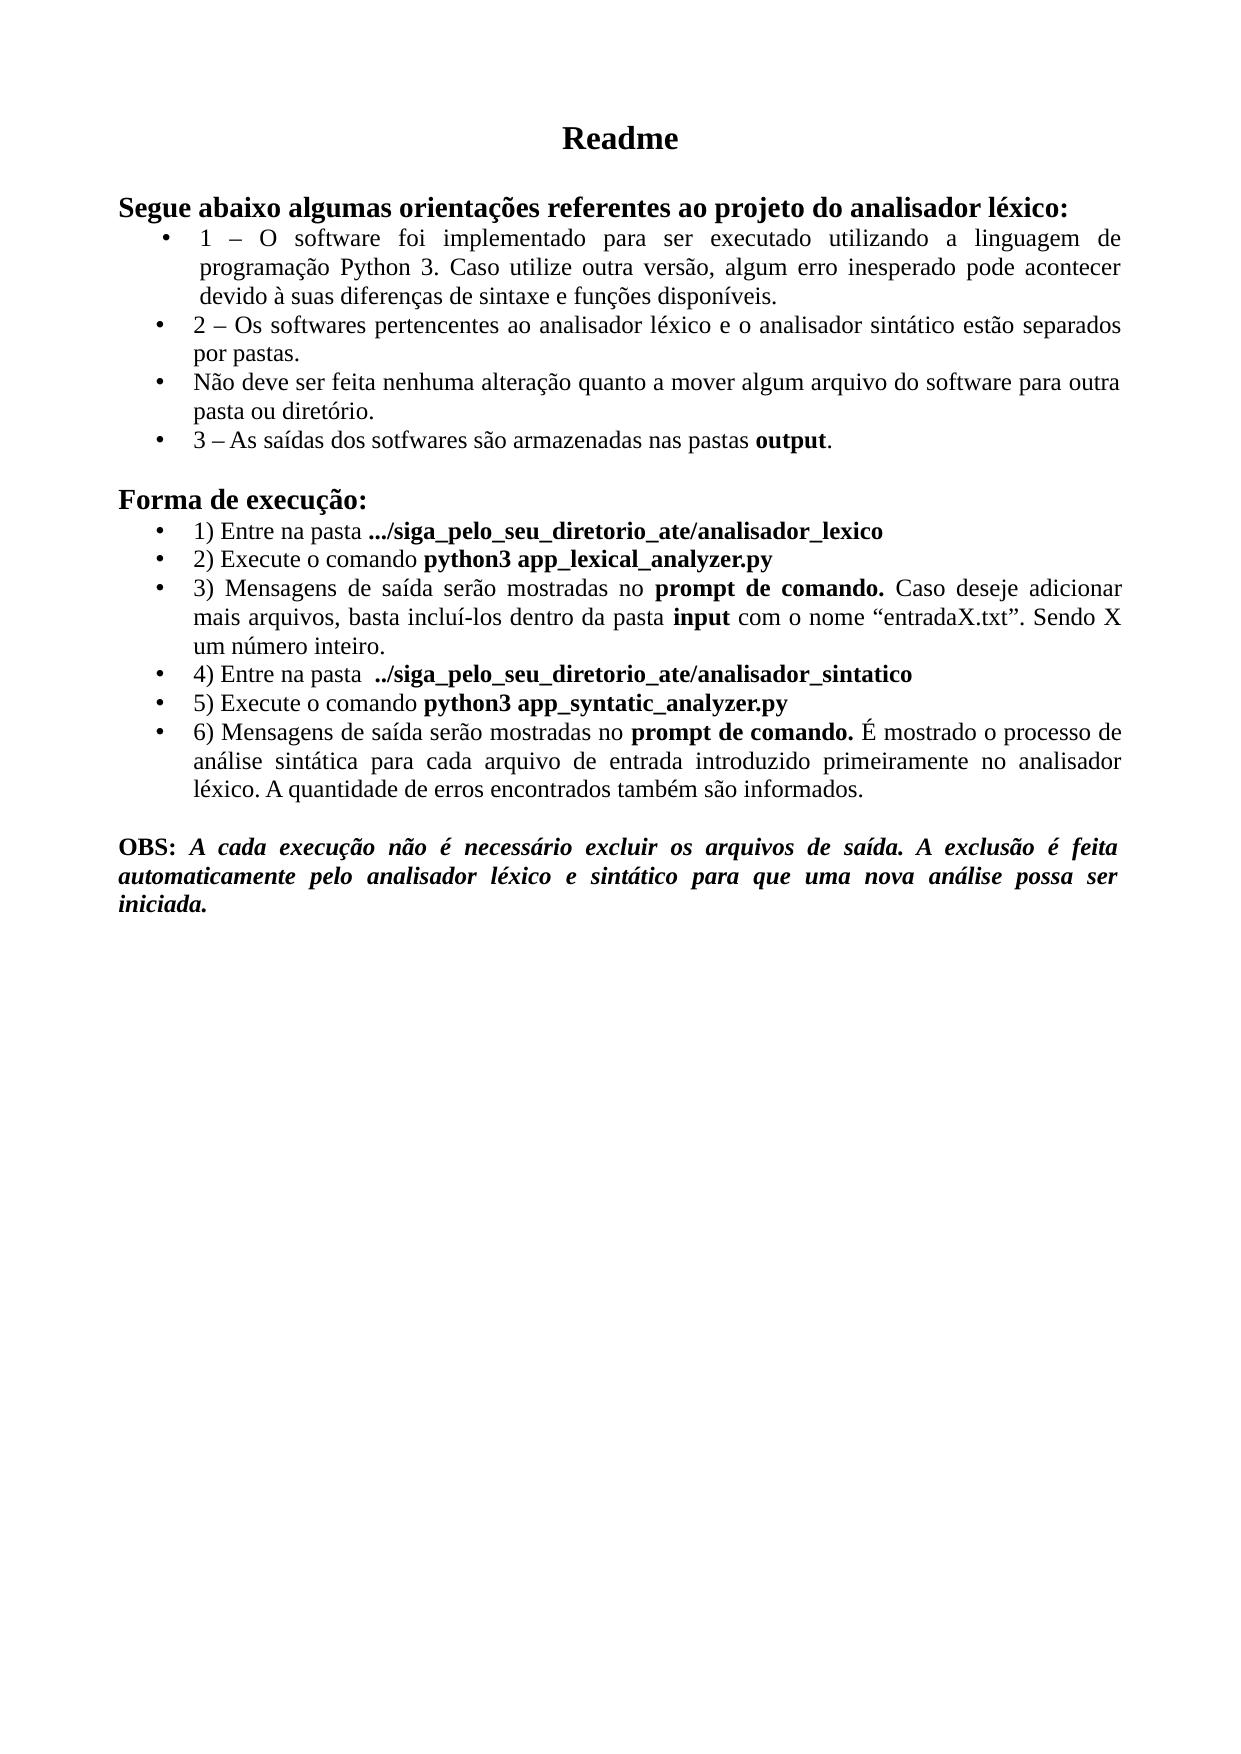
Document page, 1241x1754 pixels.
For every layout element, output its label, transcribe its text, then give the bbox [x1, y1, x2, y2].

text Segue abaixo algumas orientações referentes ao projeto do analisador léxico: [118, 190, 1122, 223]
list Não deve ser feita nenhuma alteração quanto a mover algum arquivo do software para outra pasta ou diretório. [156, 367, 1122, 425]
text Forma de execução: [118, 482, 1122, 516]
text Readme [118, 118, 1122, 156]
list 3) Mensagens de saída serão mostradas no prompt de comando. Caso deseje adicionar mais arquivos, basta incluí-los dentro da pasta input com o nome “entradaX.txt”. Sendo X um número inteiro. [156, 573, 1122, 659]
list 2) Execute o comando python3 app_lexical_analyzer.py [156, 544, 1122, 573]
list 1 – O software foi implementado para ser executado utilizando a linguagem de programação Python 3. Caso utilize outra versão, algum erro inesperado pode acontecer devido à suas diferenças de sintaxe e funções disponíveis. [162, 223, 1122, 310]
list 1) Entre na pasta .../siga_pelo_seu_diretorio_ate/analisador_lexico [156, 516, 1122, 544]
text OBS: A cada execução não é necessário excluir os arquivos de saída. A exclusão é feita automaticamente pelo analisador léxico e sintático para que uma nova análise possa ser iniciada. [118, 832, 1122, 918]
list 4) Entre na pasta ../siga_pelo_seu_diretorio_ate/analisador_sintatico [156, 659, 1122, 688]
list 2 – Os softwares pertencentes ao analisador léxico e o analisador sintático estão separados por pastas. [156, 310, 1122, 367]
list 6) Mensagens de saída serão mostradas no prompt de comando. É mostrado o processo de análise sintática para cada arquivo de entrada introduzido primeiramente no analisador léxico. A quantidade de erros encontrados também são informados. [156, 717, 1122, 803]
list 5) Execute o comando python3 app_syntatic_analyzer.py [156, 688, 1122, 717]
list 3 – As saídas dos sotfwares são armazenadas nas pastas output. [156, 425, 1122, 453]
